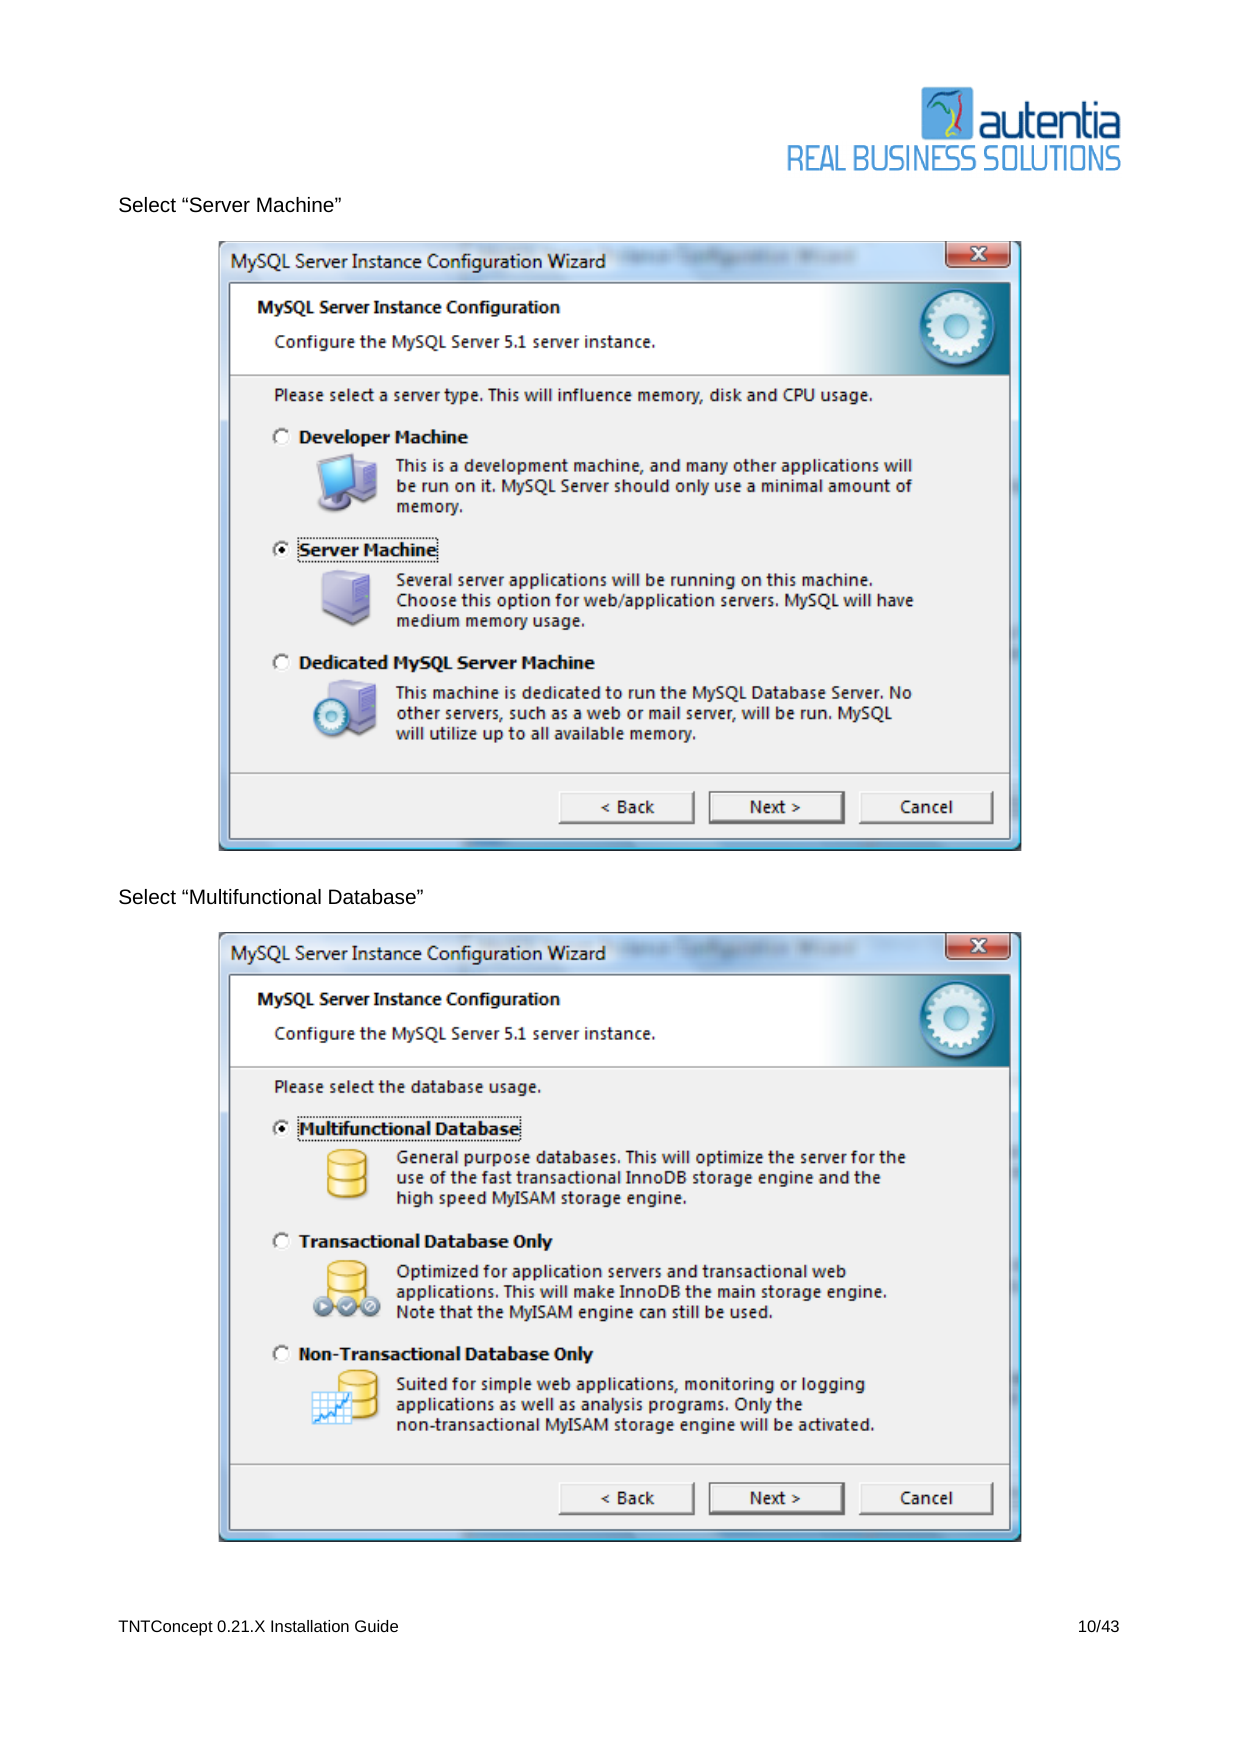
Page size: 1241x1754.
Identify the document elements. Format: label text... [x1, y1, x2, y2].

picture [218, 241, 1022, 851]
picture [782, 85, 1123, 178]
text Select “Server Machine” [118, 194, 1122, 217]
picture [218, 932, 1022, 1542]
text Select “Multifunctional Database” [118, 885, 1122, 908]
